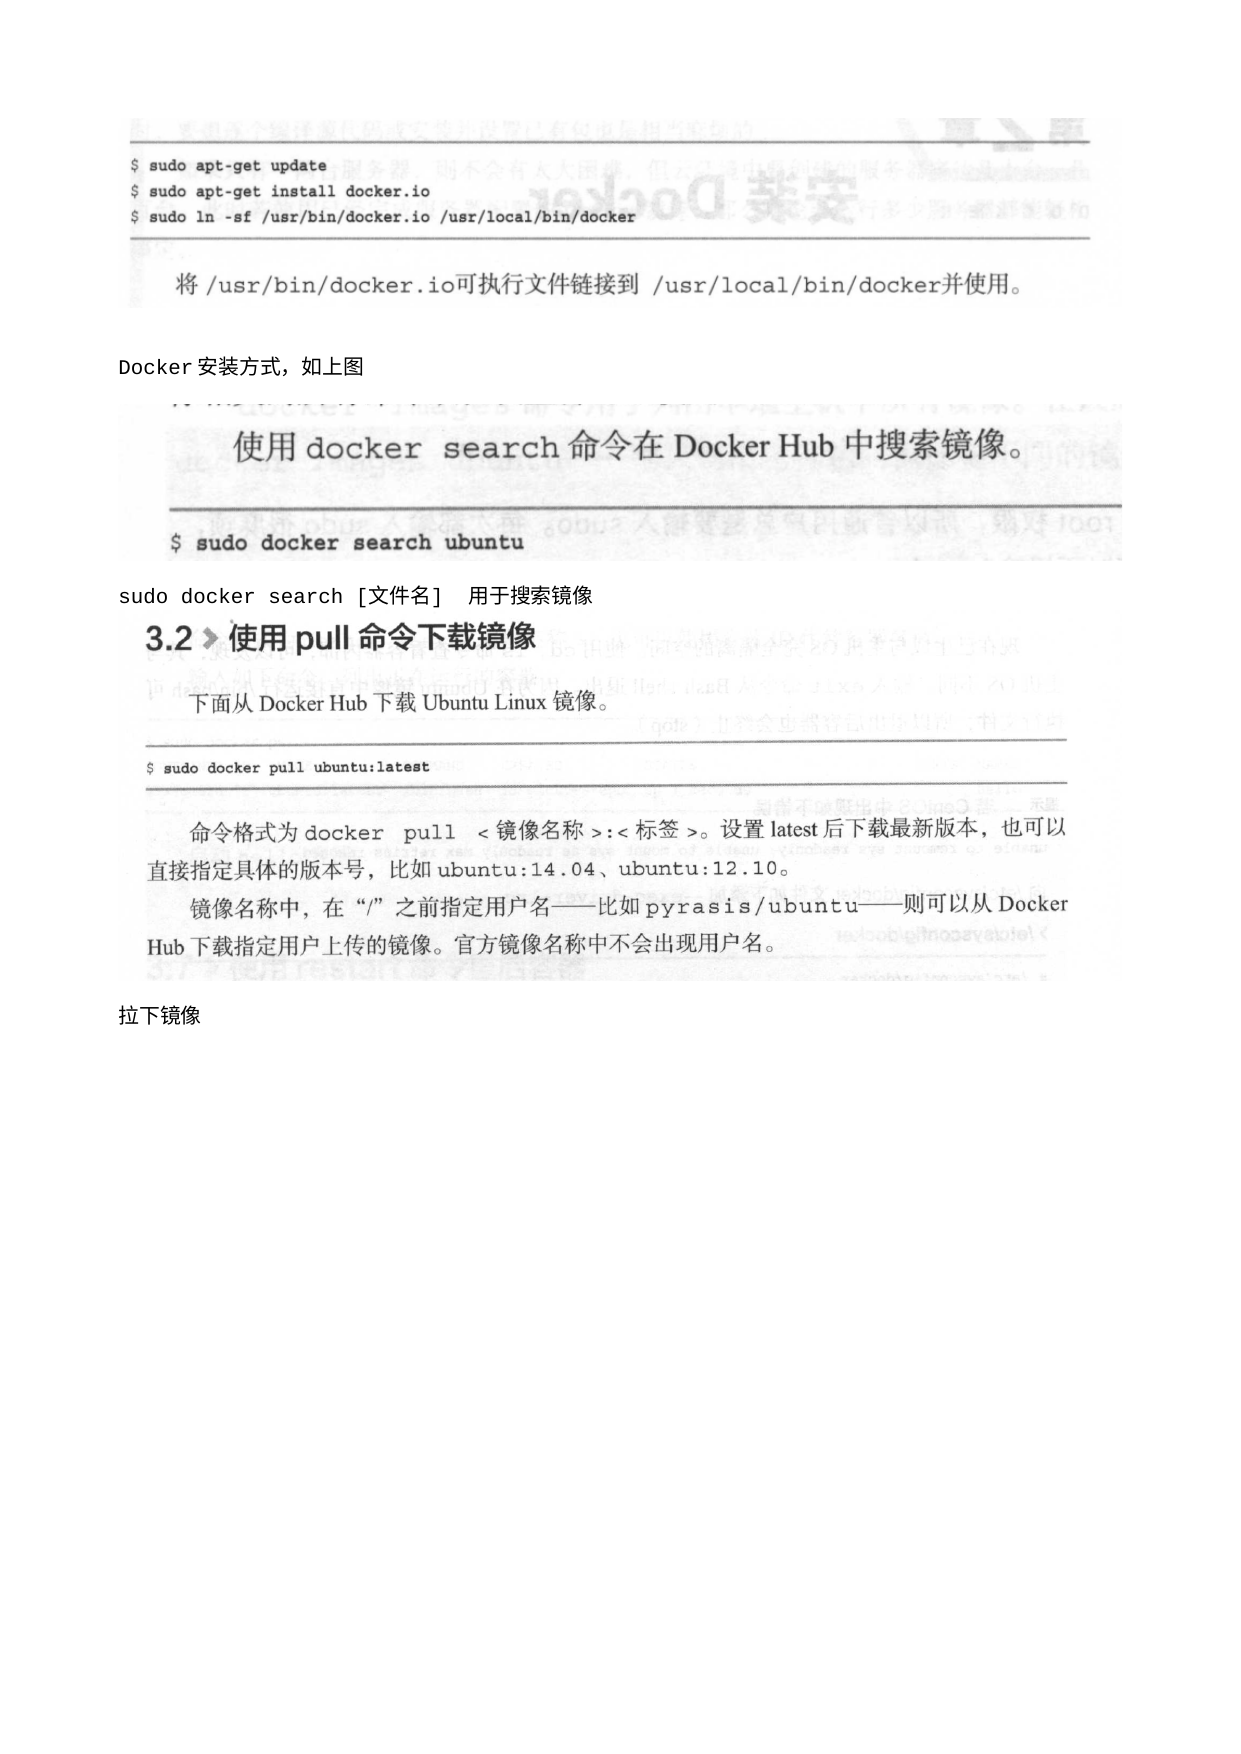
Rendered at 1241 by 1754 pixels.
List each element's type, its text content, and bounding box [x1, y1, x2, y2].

text Docker安装方式，如上图 [118, 355, 1122, 381]
picture [118, 610, 1123, 981]
picture [118, 118, 1123, 308]
picture [118, 404, 1123, 561]
text sudo docker search [文件名] 用于搜索镜像 [118, 584, 1122, 610]
text 拉下镜像 [118, 1004, 1122, 1029]
